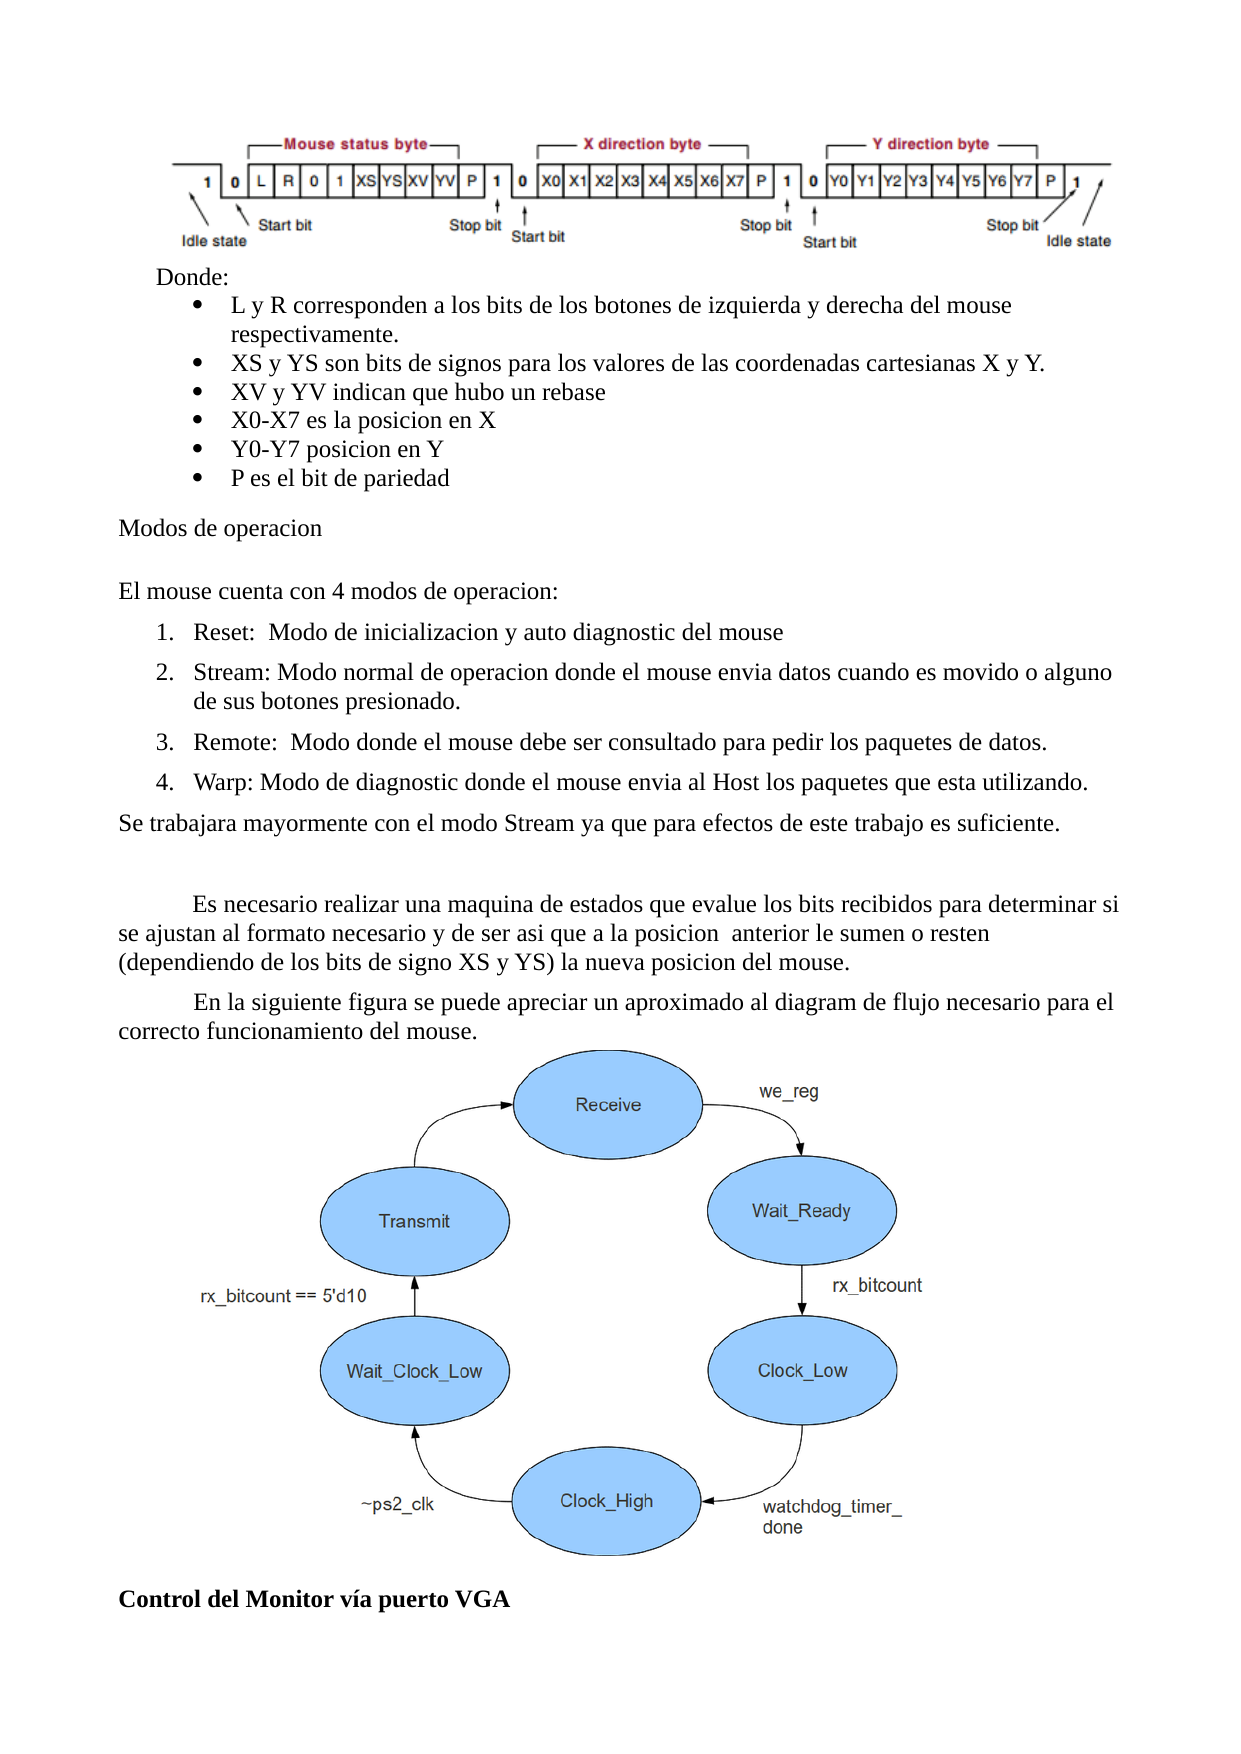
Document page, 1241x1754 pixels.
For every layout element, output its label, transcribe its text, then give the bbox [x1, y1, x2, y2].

list Remote: Modo donde el mouse debe ser consultado para pedir los paquetes de datos. [156, 727, 1122, 756]
text Donde: [118, 262, 1122, 291]
list Reset: Modo de inicializacion y auto diagnostic del mouse [156, 617, 1122, 646]
picture [193, 1050, 948, 1556]
text Control del Monitor vía puerto VGA [118, 1584, 1122, 1613]
list Stream: Modo normal de operacion donde el mouse envia datos cuando es movido o alguno de sus botones presionado. [156, 657, 1122, 715]
list Y0-Y7 posicion en Y [193, 434, 1122, 463]
text Modos de operacion [118, 513, 1122, 541]
text Es necesario realizar una maquina de estados que evalue los bits recibidos para determinar si se ajustan al formato necesario y de ser asi que a la posicion anterior le sumen o resten (dependiendo de los bits de signo XS y YS) la nueva posicion del mouse. [118, 889, 1122, 976]
list XV y YV indican que hubo un rebase [193, 377, 1122, 406]
list XS y YS son bits de signos para los valores de las coordenadas cartesianas X y Y. [193, 348, 1122, 377]
text Se trabajara mayormente con el modo Stream ya que para efectos de este trabajo es suficiente. [118, 808, 1122, 837]
list L y R corresponden a los bits de los botones de izquierda y derecha del mouse respectivamente. [193, 291, 1122, 348]
list Warp: Modo de diagnostic donde el mouse envia al Host los paquetes que esta utilizando. [156, 767, 1122, 796]
text El mouse cuenta con 4 modos de operacion: [118, 576, 1122, 605]
text En la siguiente figura se puede apreciar un aproximado al diagram de flujo necesario para el correcto funcionamiento del mouse. [118, 987, 1122, 1045]
picture [155, 118, 1131, 262]
list X0-X7 es la posicion en X [193, 406, 1122, 434]
list P es el bit de pariedad [193, 463, 1122, 492]
